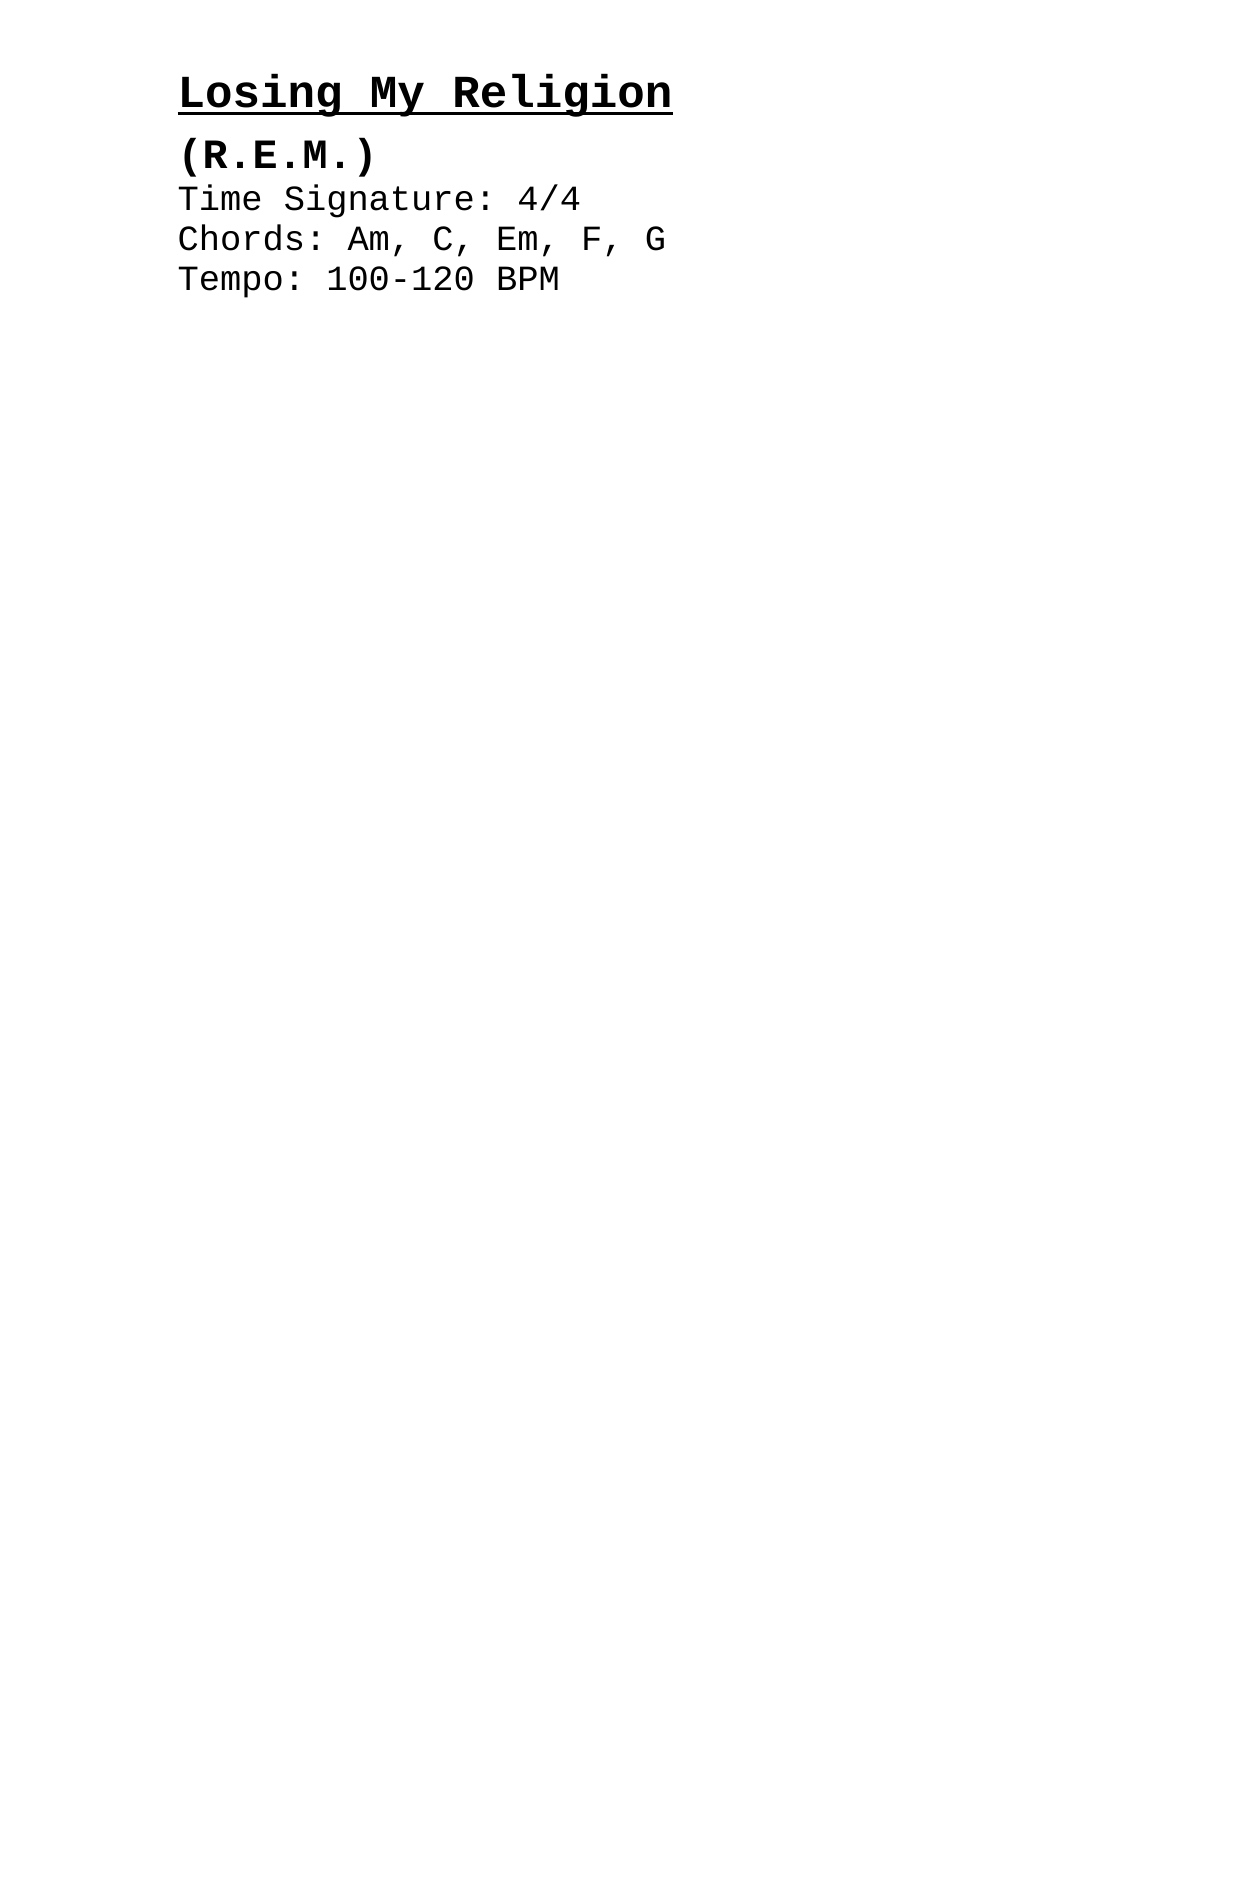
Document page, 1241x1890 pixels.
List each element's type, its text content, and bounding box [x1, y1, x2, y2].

text Time Signature: 4/4 [177, 181, 1196, 221]
text Chords: Am, C, Em, F, G [177, 221, 1196, 261]
subtitle Losing My Religion [177, 69, 1196, 121]
text Tempo: 100-120 BPM [177, 261, 1196, 301]
subtitle (R.E.M.) [177, 134, 1196, 181]
